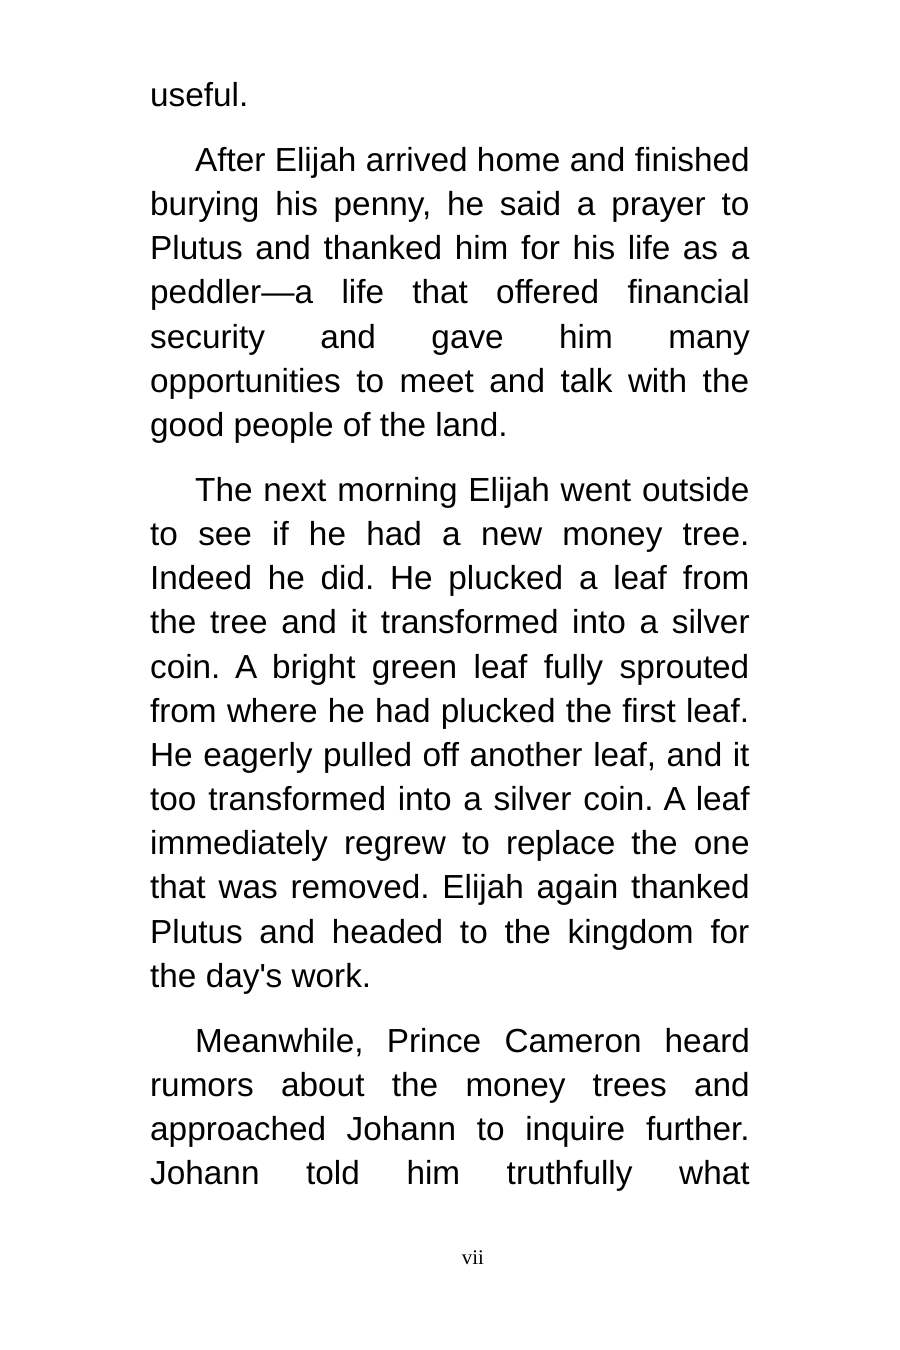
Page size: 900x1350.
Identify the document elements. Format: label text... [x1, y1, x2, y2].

text useful. [150, 75, 750, 113]
text The next morning Elijah went outside to see if he had a new money tree. Indeed he did. He plucked a leaf from the tree and it transformed into a silver coin. A bright green leaf fully sprouted from where he had plucked the first leaf. He eagerly pulled off another leaf, and it too transformed into a silver coin. A leaf immediately regrew to replace the one that was removed. Elijah again thanked Plutus and headed to the kingdom for the day's work. [150, 470, 750, 994]
text Meanwhile, Prince Cameron heard rumors about the money trees and approached Johann to inquire further. Johann told him truthfully what [150, 1021, 750, 1192]
text After Elijah arrived home and finished burying his penny, he said a prayer to Plutus and thanked him for his life as a peddler—a life that offered financial security and gave him many opportunities to meet and talk with the good people of the land. [150, 140, 750, 443]
